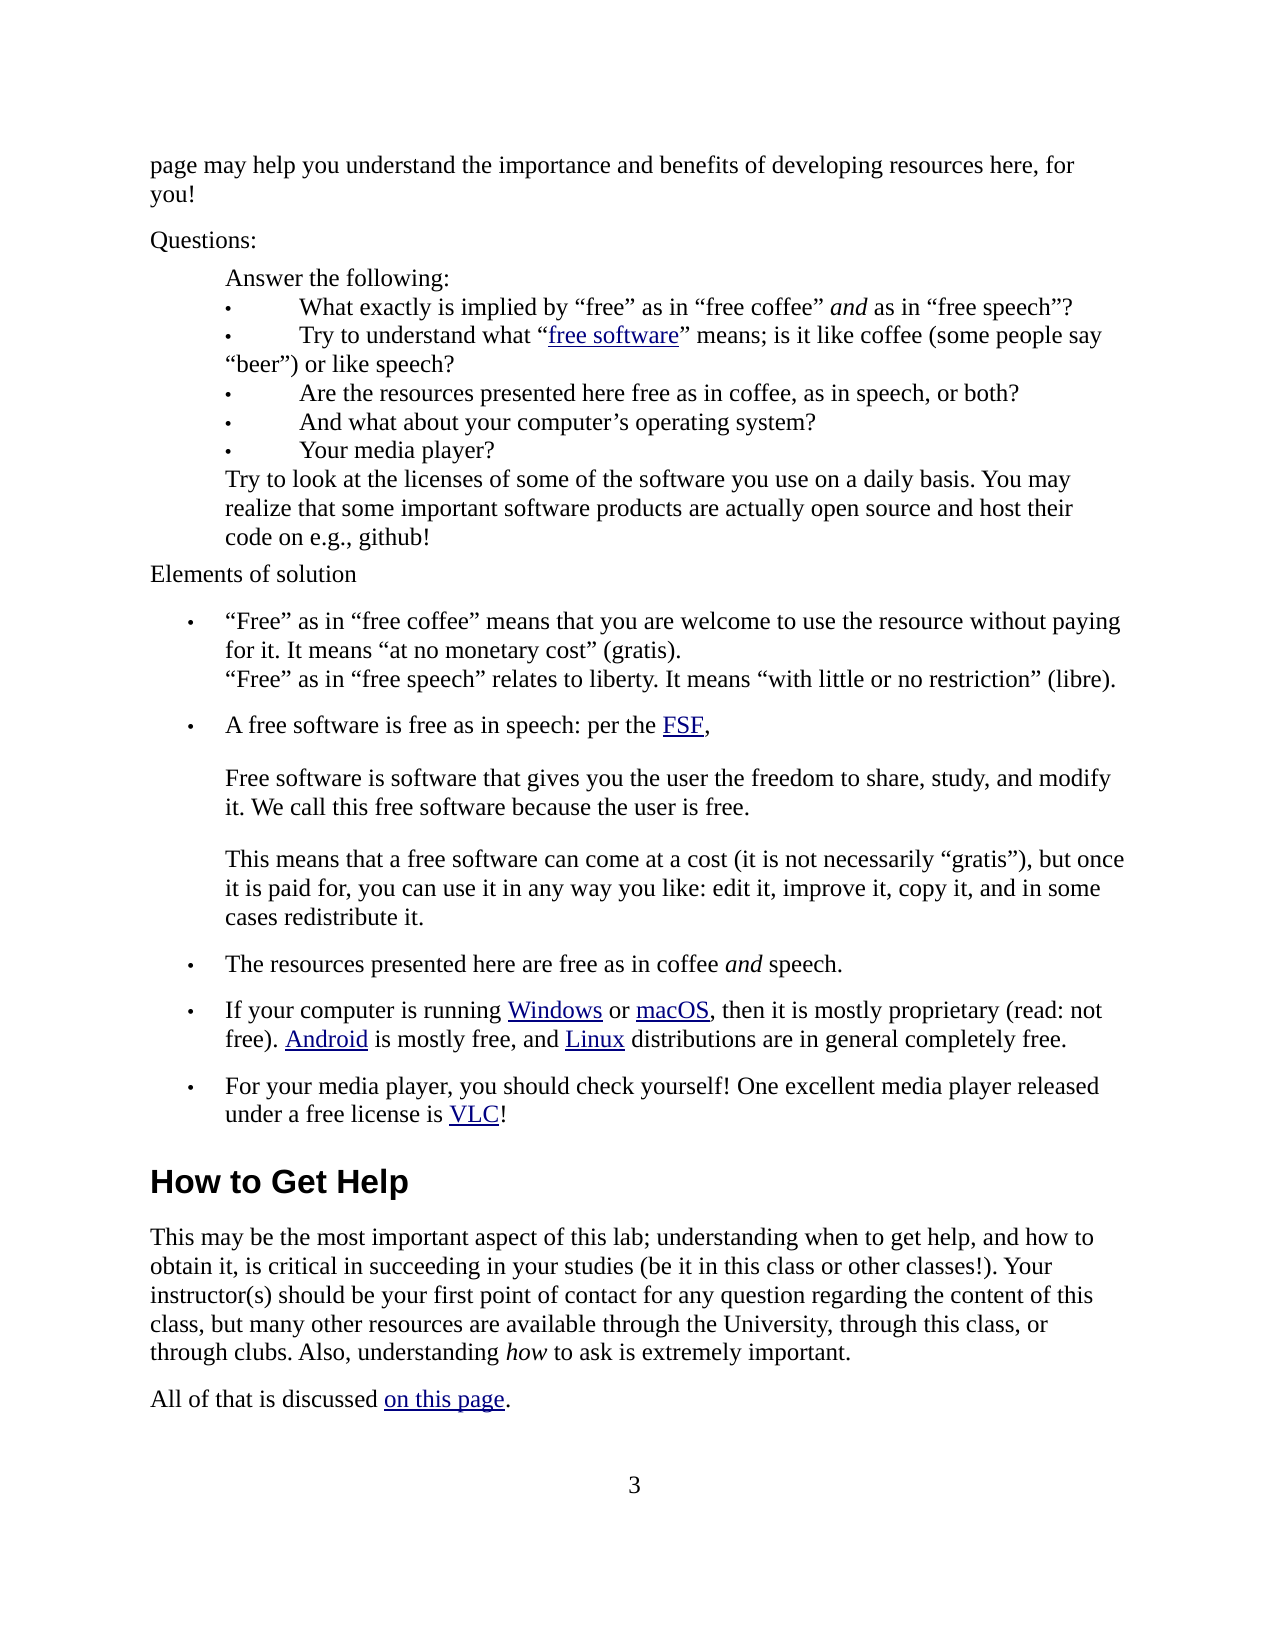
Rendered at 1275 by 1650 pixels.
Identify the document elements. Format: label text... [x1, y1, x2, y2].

text This may be the most important aspect of this lab; understanding when to get help, and how to obtain it, is critical in succeeding in your studies (be it in this class or other classes!). Your instructor(s) should be your first point of contact for any question regarding the content of this class, but many other resources are available through the University, through this class, or through clubs. Also, understanding how to ask is extremely important. [150, 1222, 1125, 1366]
list For your media player, you should check yourself! One excellent media player released under a free license is VLC! [187, 1071, 1125, 1128]
text Try to look at the licenses of some of the software you use on a daily basis. You may realize that some important software products are actually open source and host their code on e.g., github! [225, 464, 1125, 551]
list “Free” as in “free coffee” means that you are welcome to use the resource without paying for it. It means “at no monetary cost” (gratis). “Free” as in “free speech” relates to liberty. It means “with little or no restriction” (libre). [187, 606, 1125, 692]
text Answer the following: [225, 263, 1125, 292]
list Try to understand what “free software” means; is it like coffee (some people say “beer”) or like speech? [225, 321, 1125, 378]
list This means that a free software can come at a cost (it is not necessarily “gratis”), but once it is paid for, you can use it in any way you like: edit it, improve it, copy it, and in some cases redistribute it. [187, 844, 1125, 931]
list What exactly is implied by “free” as in “free coffee” and as in “free speech”? [225, 292, 1125, 321]
text page may help you understand the importance and benefits of developing resources here, for you! [150, 150, 1125, 207]
text Elements of solution [150, 559, 1125, 588]
text All of that is discussed on this page. [150, 1384, 1125, 1413]
list A free software is free as in speech: per the FSF, [187, 710, 1125, 739]
list Are the resources presented here free as in coffee, as in speech, or both? [225, 378, 1125, 407]
list The resources presented here are free as in coffee and speech. [187, 949, 1125, 977]
text Questions: [150, 225, 1125, 254]
list Your media player? [225, 436, 1125, 464]
list And what about your computer’s operating system? [225, 407, 1125, 436]
list Free software is software that gives you the user the freedom to share, study, and modify it. We call this free software because the user is free. [225, 763, 1125, 821]
list If your computer is running Windows or macOS, then it is mostly proprietary (read: not free). Android is mostly free, and Linux distributions are in general completely free. [187, 995, 1125, 1053]
subtitle How to Get Help [150, 1162, 1125, 1201]
